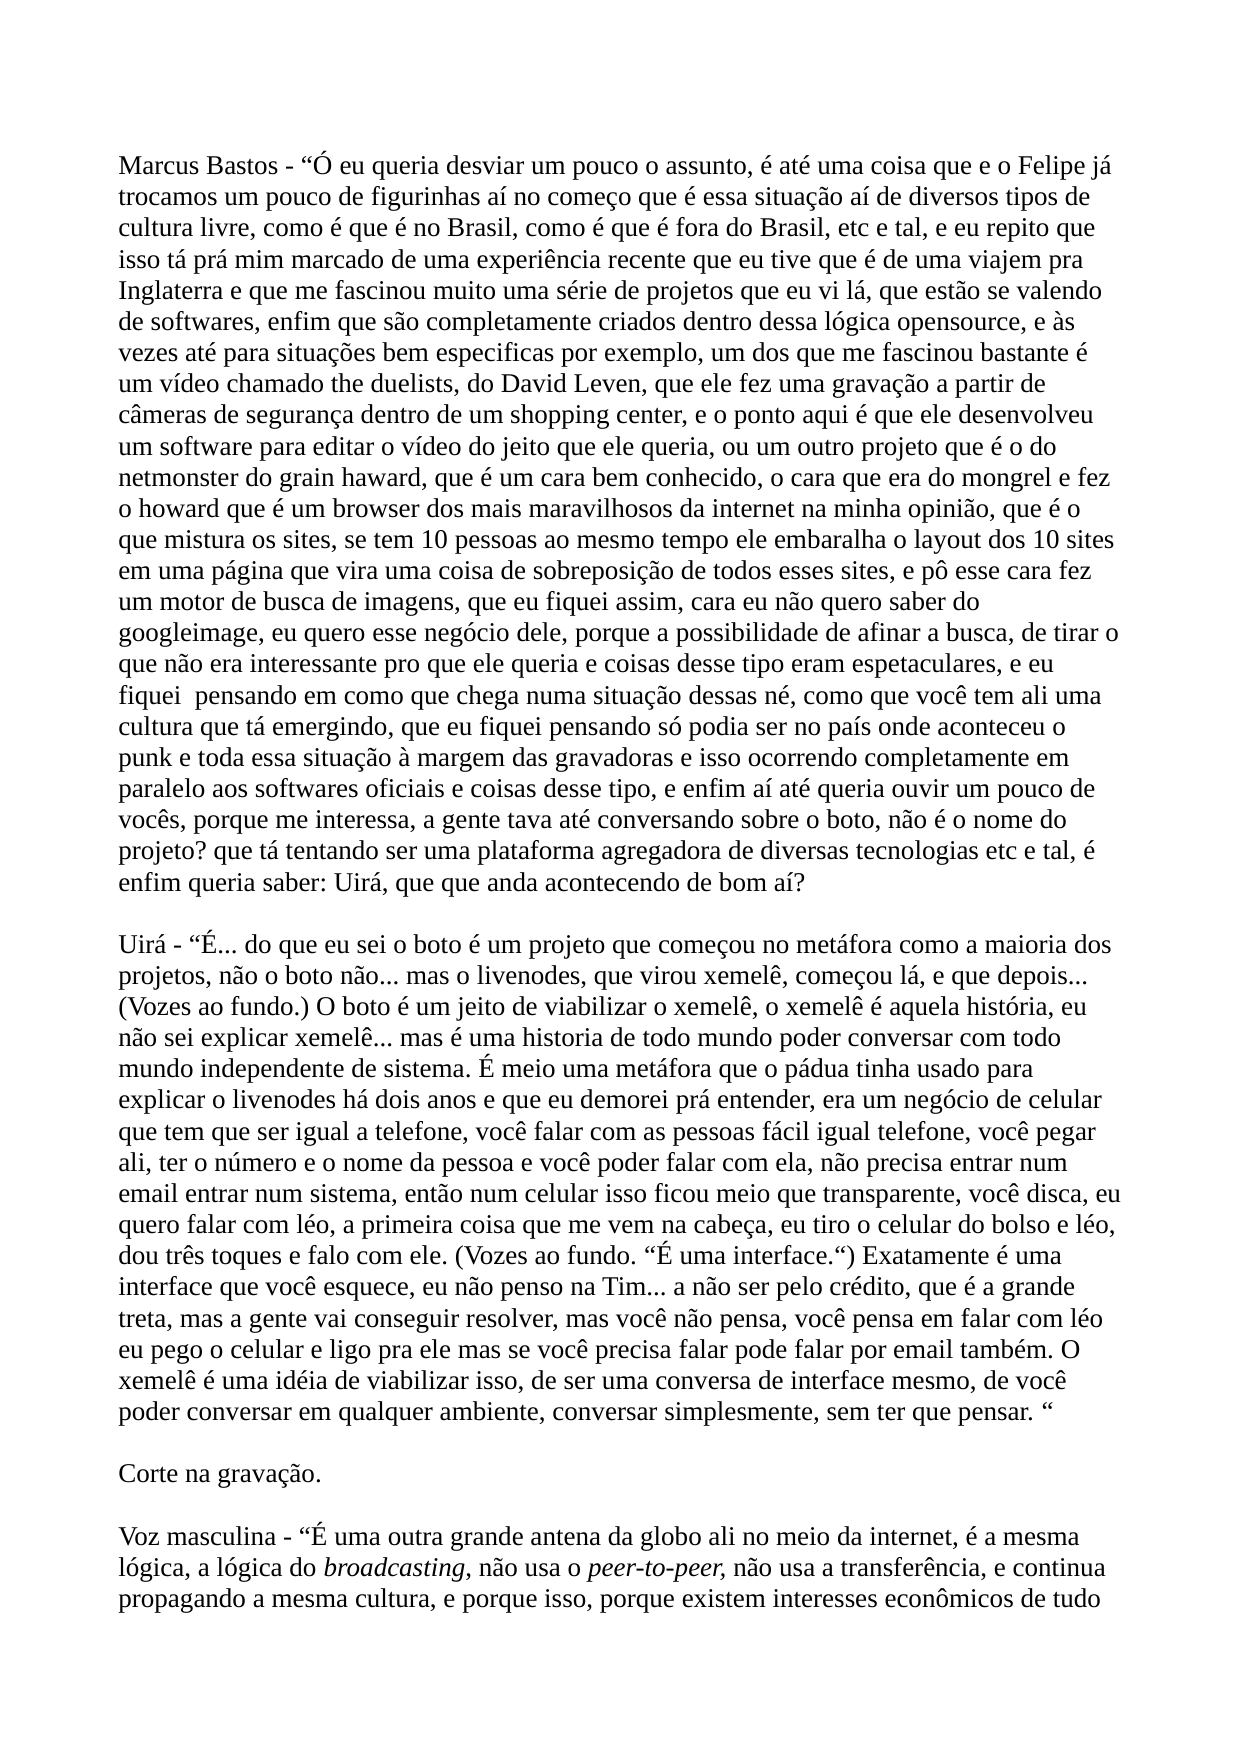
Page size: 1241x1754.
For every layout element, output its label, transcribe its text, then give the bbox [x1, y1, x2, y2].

text Uirá - “É... do que eu sei o boto é um projeto que começou no metáfora como a maioria dos projetos, não o boto não... mas o livenodes, que virou xemelê, começou lá, e que depois... (Vozes ao fundo.) O boto é um jeito de viabilizar o xemelê, o xemelê é aquela história, eu não sei explicar xemelê... mas é uma historia de todo mundo poder conversar com todo mundo independente de sistema. É meio uma metáfora que o pádua tinha usado para explicar o livenodes há dois anos e que eu demorei prá entender, era um negócio de celular que tem que ser igual a telefone, você falar com as pessoas fácil igual telefone, você pegar ali, ter o número e o nome da pessoa e você poder falar com ela, não precisa entrar num email entrar num sistema, então num celular isso ficou meio que transparente, você disca, eu quero falar com léo, a primeira coisa que me vem na cabeça, eu tiro o celular do bolso e léo, dou três toques e falo com ele. (Vozes ao fundo. “É uma interface.“) Exatamente é uma interface que você esquece, eu não penso na Tim... a não ser pelo crédito, que é a grande treta, mas a gente vai conseguir resolver, mas você não pensa, você pensa em falar com léo eu pego o celular e ligo pra ele mas se você precisa falar pode falar por email também. O xemelê é uma idéia de viabilizar isso, de ser uma conversa de interface mesmo, de você poder conversar em qualquer ambiente, conversar simplesmente, sem ter que pensar. “ [118, 928, 1122, 1426]
text Corte na gravação. [118, 1457, 1122, 1488]
text Marcus Bastos - “Ó eu queria desviar um pouco o assunto, é até uma coisa que e o Felipe já trocamos um pouco de figurinhas aí no começo que é essa situação aí de diversos tipos de cultura livre, como é que é no Brasil, como é que é fora do Brasil, etc e tal, e eu repito que isso tá prá mim marcado de uma experiência recente que eu tive que é de uma viajem pra Inglaterra e que me fascinou muito uma série de projetos que eu vi lá, que estão se valendo de softwares, enfim que são completamente criados dentro dessa lógica opensource, e às vezes até para situações bem especificas por exemplo, um dos que me fascinou bastante é um vídeo chamado the duelists, do David Leven, que ele fez uma gravação a partir de câmeras de segurança dentro de um shopping center, e o ponto aqui é que ele desenvolveu um software para editar o vídeo do jeito que ele queria, ou um outro projeto que é o do netmonster do grain haward, que é um cara bem conhecido, o cara que era do mongrel e fez o howard que é um browser dos mais maravilhosos da internet na minha opinião, que é o que mistura os sites, se tem 10 pessoas ao mesmo tempo ele embaralha o layout dos 10 sites em uma página que vira uma coisa de sobreposição de todos esses sites, e pô esse cara fez um motor de busca de imagens, que eu fiquei assim, cara eu não quero saber do googleimage, eu quero esse negócio dele, porque a possibilidade de afinar a busca, de tirar o que não era interessante pro que ele queria e coisas desse tipo eram espetaculares, e eu fiquei pensando em como que chega numa situação dessas né, como que você tem ali uma cultura que tá emergindo, que eu fiquei pensando só podia ser no país onde aconteceu o punk e toda essa situação à margem das gravadoras e isso ocorrendo completamente em paralelo aos softwares oficiais e coisas desse tipo, e enfim aí até queria ouvir um pouco de vocês, porque me interessa, a gente tava até conversando sobre o boto, não é o nome do projeto? que tá tentando ser uma plataforma agregadora de diversas tecnologias etc e tal, é enfim queria saber: Uirá, que que anda acontecendo de bom aí? [118, 149, 1122, 897]
text Voz masculina - “É uma outra grande antena da globo ali no meio da internet, é a mesma lógica, a lógica do broadcasting, não usa o peer-to-peer, não usa a transferência, e continua propagando a mesma cultura, e porque isso, porque existem interesses econômicos de tudo [118, 1520, 1122, 1613]
